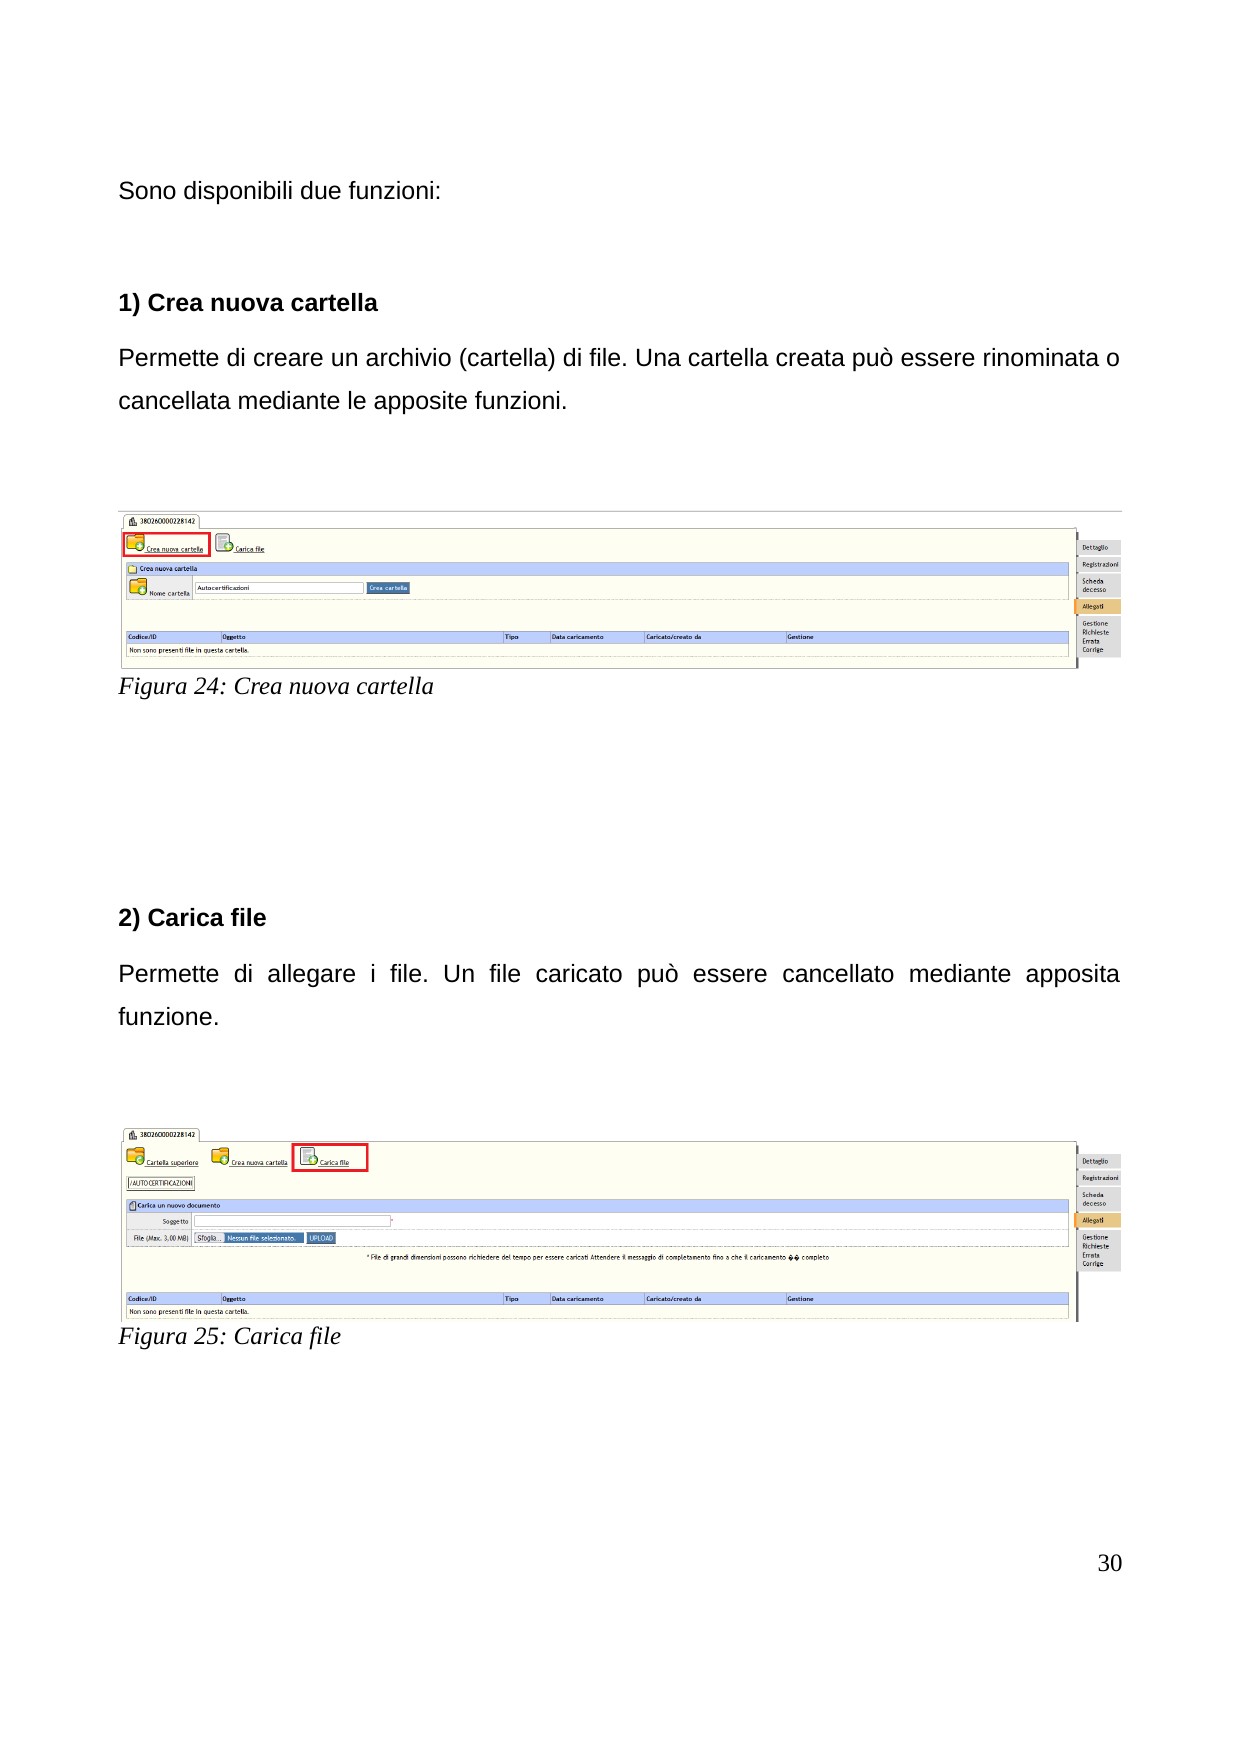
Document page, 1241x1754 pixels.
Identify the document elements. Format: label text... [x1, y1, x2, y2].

text Permette di allegare i file. Un file caricato può essere cancellato mediante apposita funzione. [118, 958, 1122, 1030]
text 2) Carica file [118, 903, 1122, 932]
text 1) Crea nuova cartella [118, 288, 1122, 316]
text Sono disponibili due funzioni: [118, 176, 1122, 205]
picture [118, 1125, 1123, 1322]
text Permette di creare un archivio (cartella) di file. Una cartella creata può essere rinominata o cancellata mediante le apposite funzioni. [118, 343, 1122, 415]
picture [118, 510, 1123, 671]
text Figura 24: Crea nuova cartella [118, 671, 1122, 699]
text Figura 25: Carica file [118, 1322, 1122, 1350]
